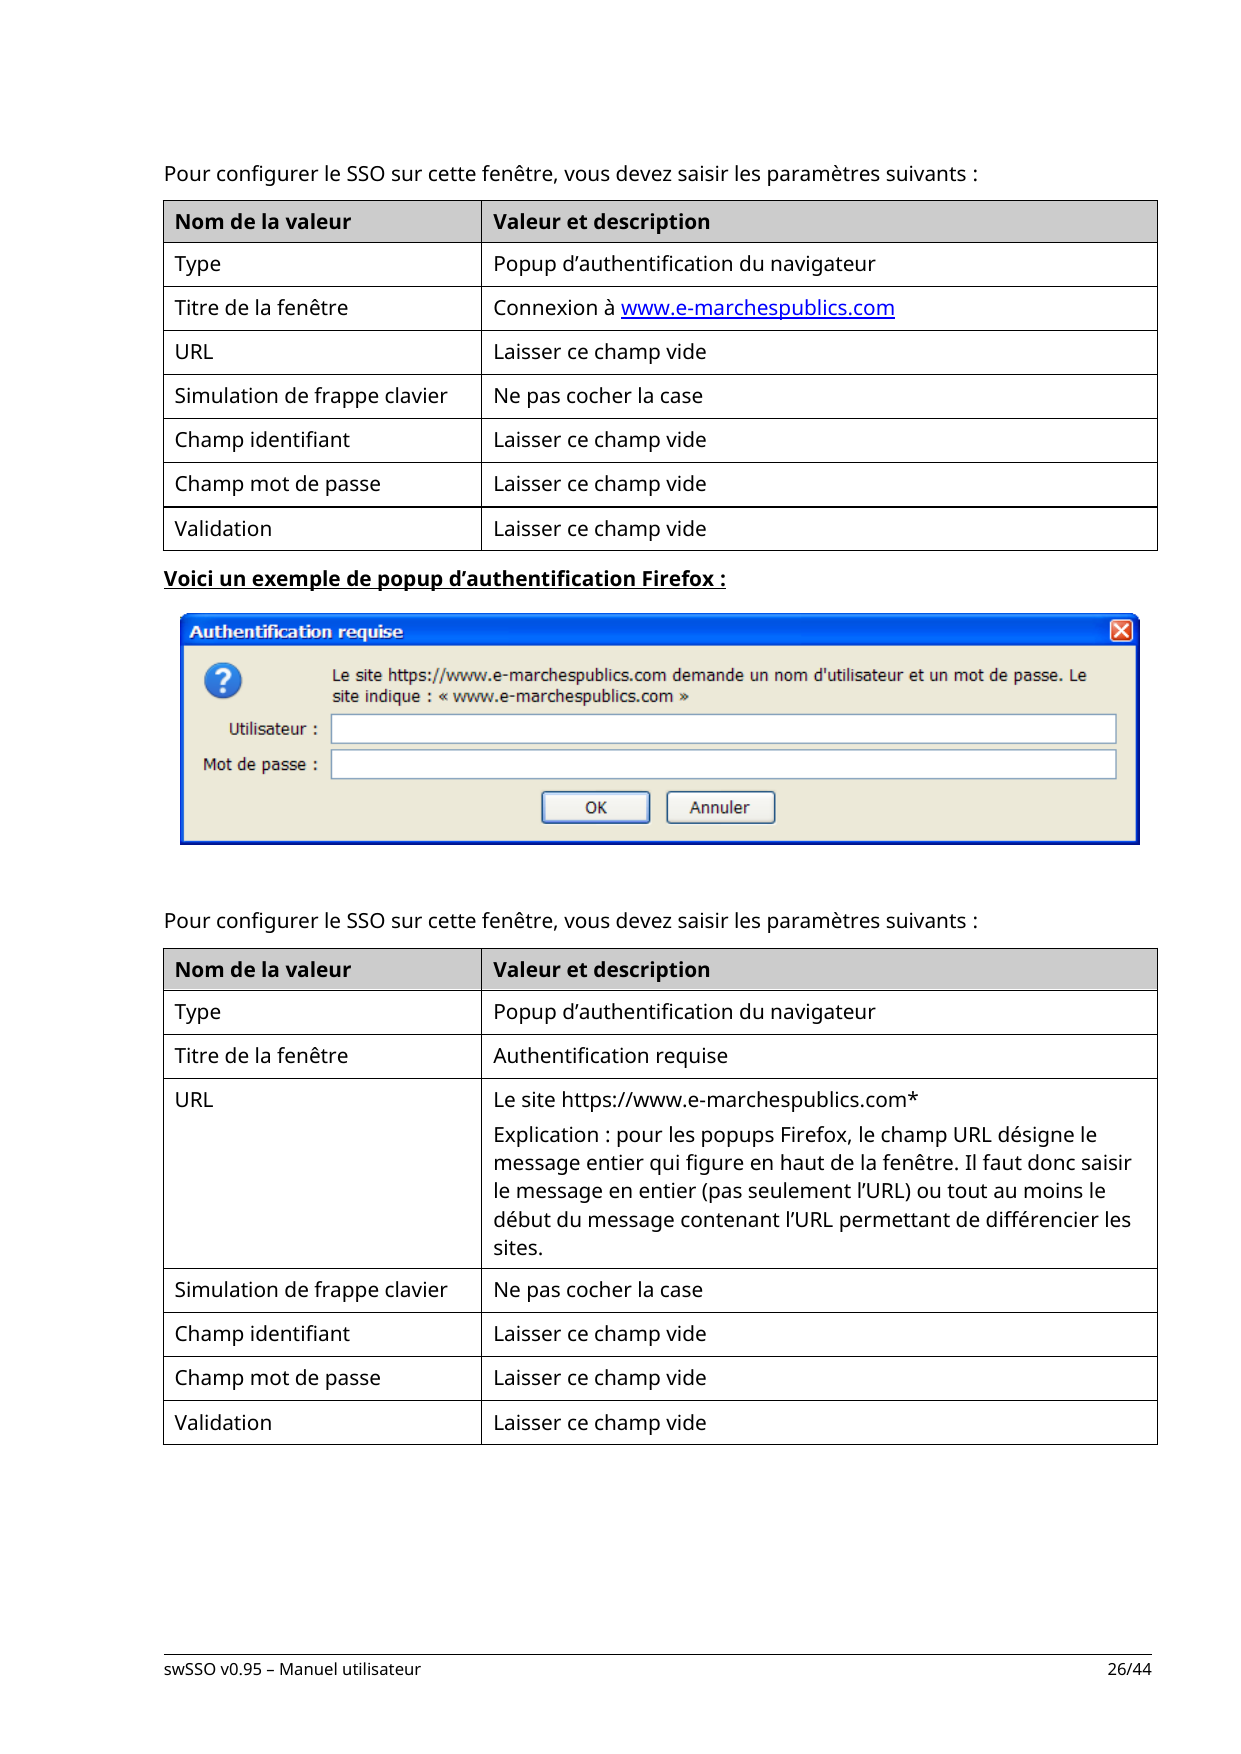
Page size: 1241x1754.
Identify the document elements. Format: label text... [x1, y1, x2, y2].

table_cell Laisser ce champ vide [482, 1313, 1157, 1356]
table_cell Simulation de frappe clavier [164, 375, 481, 418]
table_cell Connexion à www.e-marchespublics.com [482, 287, 1157, 330]
table_cell Laisser ce champ vide [482, 1357, 1157, 1400]
text Voici un exemple de popup d’authentification Firefox : [164, 564, 1152, 592]
table_cell Authentification requise [482, 1035, 1157, 1078]
table_cell Laisser ce champ vide [482, 508, 1157, 550]
table_cell Laisser ce champ vide [482, 331, 1157, 374]
table_cell Simulation de frappe clavier [164, 1269, 481, 1312]
table_cell Type [164, 243, 481, 286]
table_cell Le site https://www.e-marchespublics.com* Explication : pour les popups Firefox, le champ URL désigne le message entier qui figure en haut de la fenêtre. Il faut donc saisir le message en entier (pas seulement l’URL) ou tout au moins le début du message contenant l’URL permettant de différencier les sites. [482, 1079, 1157, 1268]
table_cell URL [164, 331, 481, 374]
table_cell Popup d’authentification du navigateur [482, 991, 1157, 1034]
text Pour configurer le SSO sur cette fenêtre, vous devez saisir les paramètres suivants : [164, 907, 1152, 935]
table_header Valeur et description [482, 949, 1157, 989]
table_cell Titre de la fenêtre [164, 1035, 481, 1078]
table_cell Champ identifiant [164, 1313, 481, 1356]
table_cell Champ mot de passe [164, 463, 481, 506]
text Pour configurer le SSO sur cette fenêtre, vous devez saisir les paramètres suivants : [164, 159, 1152, 187]
table_cell Champ mot de passe [164, 1357, 481, 1400]
table_header Valeur et description [482, 201, 1157, 242]
table_cell Validation [164, 508, 481, 550]
table_cell Champ identifiant [164, 419, 481, 462]
picture [180, 613, 1140, 845]
table_cell Ne pas cocher la case [482, 1269, 1157, 1312]
table_header Nom de la valeur [164, 201, 481, 242]
table_cell Titre de la fenêtre [164, 287, 481, 330]
table_cell Popup d’authentification du navigateur [482, 243, 1157, 286]
table_cell Type [164, 991, 481, 1034]
table_cell Laisser ce champ vide [482, 1401, 1157, 1444]
table_cell Laisser ce champ vide [482, 463, 1157, 506]
table_header Nom de la valeur [164, 949, 481, 989]
table_cell Ne pas cocher la case [482, 375, 1157, 418]
table_cell URL [164, 1079, 481, 1268]
table_cell Validation [164, 1401, 481, 1444]
table_cell Laisser ce champ vide [482, 419, 1157, 462]
